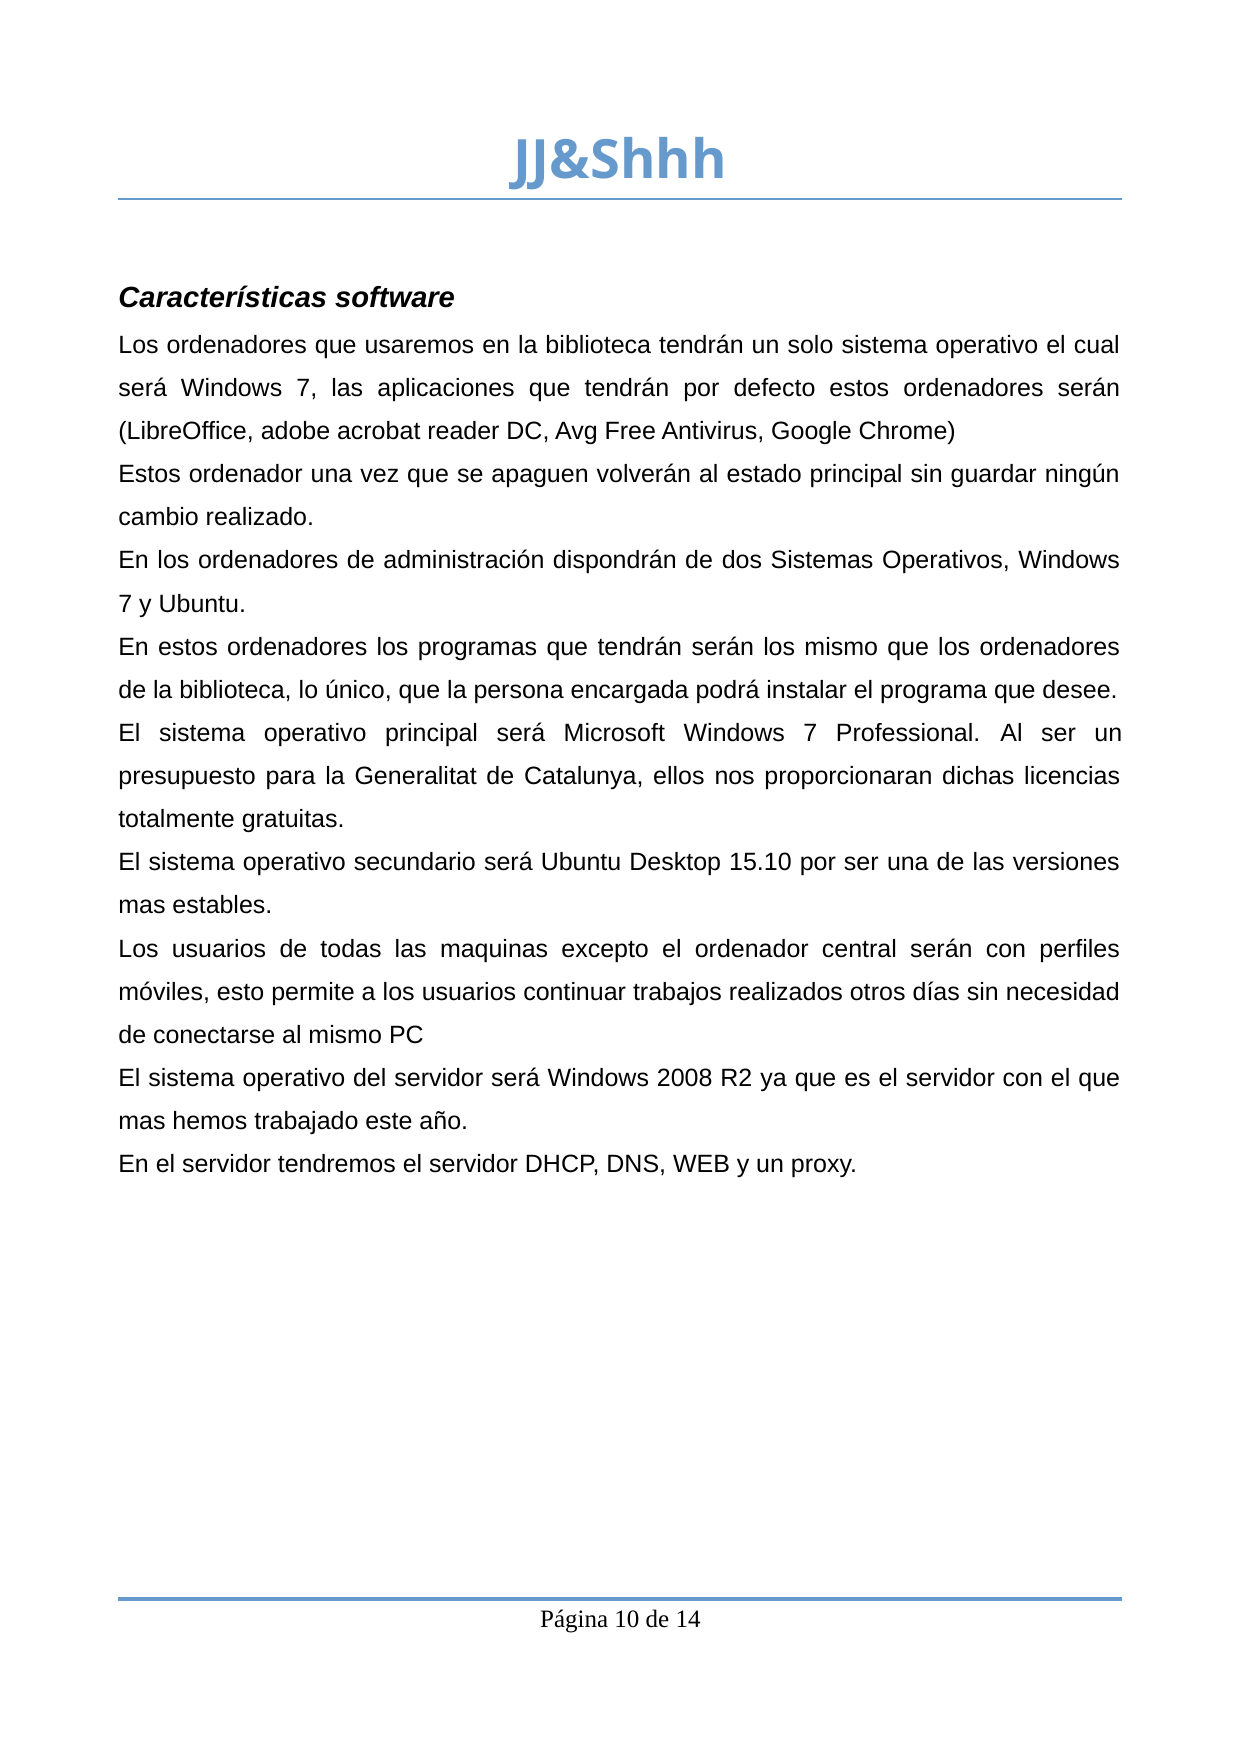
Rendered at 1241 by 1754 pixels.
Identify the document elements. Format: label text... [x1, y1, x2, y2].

text En los ordenadores de administración dispondrán de dos Sistemas Operativos, Windows 7 y Ubuntu. [118, 546, 1122, 617]
text El sistema operativo del servidor será Windows 2008 R2 ya que es el servidor con el que mas hemos trabajado este año. [118, 1063, 1122, 1135]
text El sistema operativo secundario será Ubuntu Desktop 15.10 por ser una de las versiones mas estables. [118, 847, 1122, 919]
text El sistema operativo principal será Microsoft Windows 7 Professional. Al ser un presupuesto para la Generalitat de Catalunya, ellos nos proporcionaran dichas licencias totalmente gratuitas. [118, 718, 1122, 833]
text Los usuarios de todas las maquinas excepto el ordenador central serán con perfiles móviles, esto permite a los usuarios continuar trabajos realizados otros días sin necesidad de conectarse al mismo PC [118, 934, 1122, 1049]
text Características software [118, 279, 1122, 313]
text En estos ordenadores los programas que tendrán serán los mismo que los ordenadores de la biblioteca, lo único, que la persona encargada podrá instalar el programa que desee. [118, 632, 1122, 704]
text Estos ordenador una vez que se apaguen volverán al estado principal sin guardar ningún cambio realizado. [118, 459, 1122, 531]
text Los ordenadores que usaremos en la biblioteca tendrán un solo sistema operativo el cual será Windows 7, las aplicaciones que tendrán por defecto estos ordenadores serán (LibreOffice, adobe acrobat reader DC, Avg Free Antivirus, Google Chrome) [118, 330, 1122, 445]
text En el servidor tendremos el servidor DHCP, DNS, WEB y un proxy. [118, 1149, 1122, 1178]
